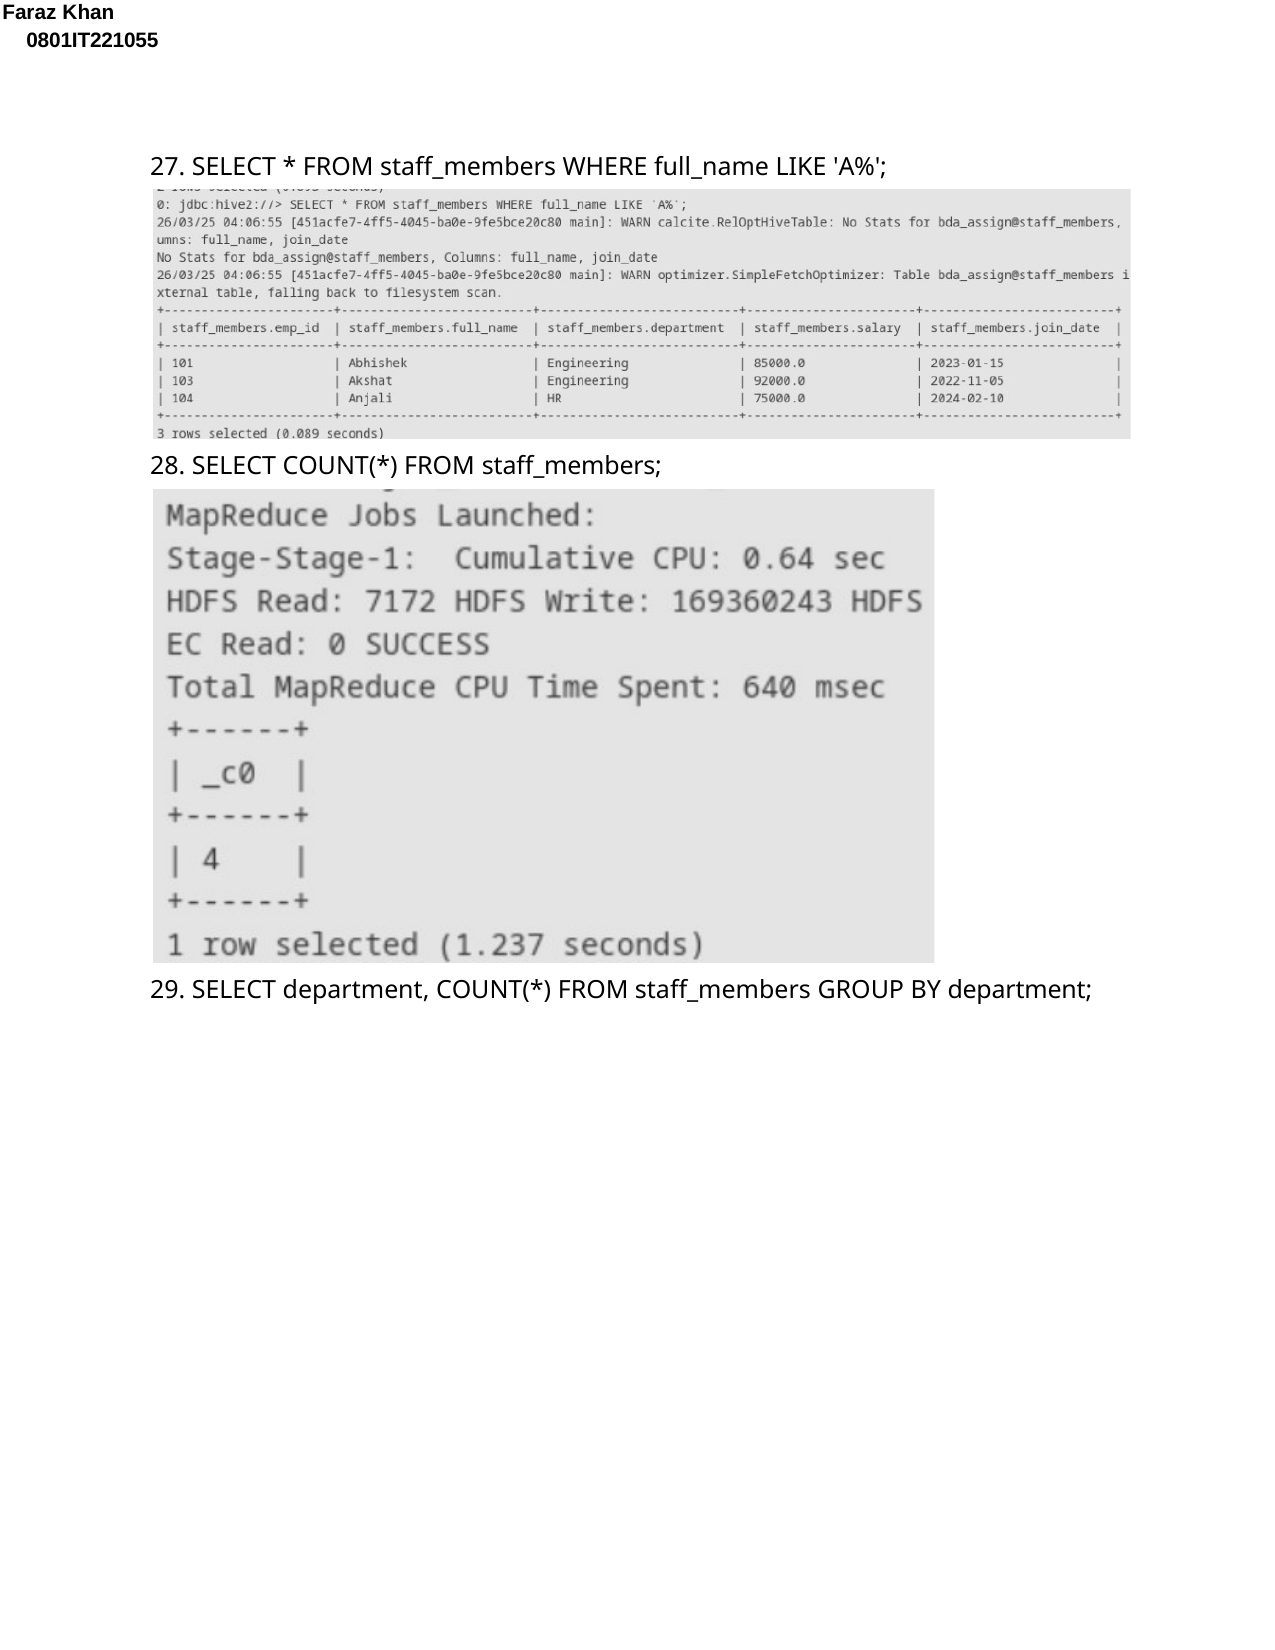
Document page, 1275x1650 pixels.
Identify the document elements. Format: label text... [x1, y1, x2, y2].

list SELECT department, COUNT(*) FROM staff_members GROUP BY department; [150, 497, 1162, 1006]
list SELECT * FROM staff_members WHERE full_name LIKE 'A%'; [150, 148, 1162, 182]
picture [153, 489, 935, 497]
picture [153, 189, 1130, 197]
list SELECT COUNT(*) FROM staff_members; [150, 197, 1162, 482]
